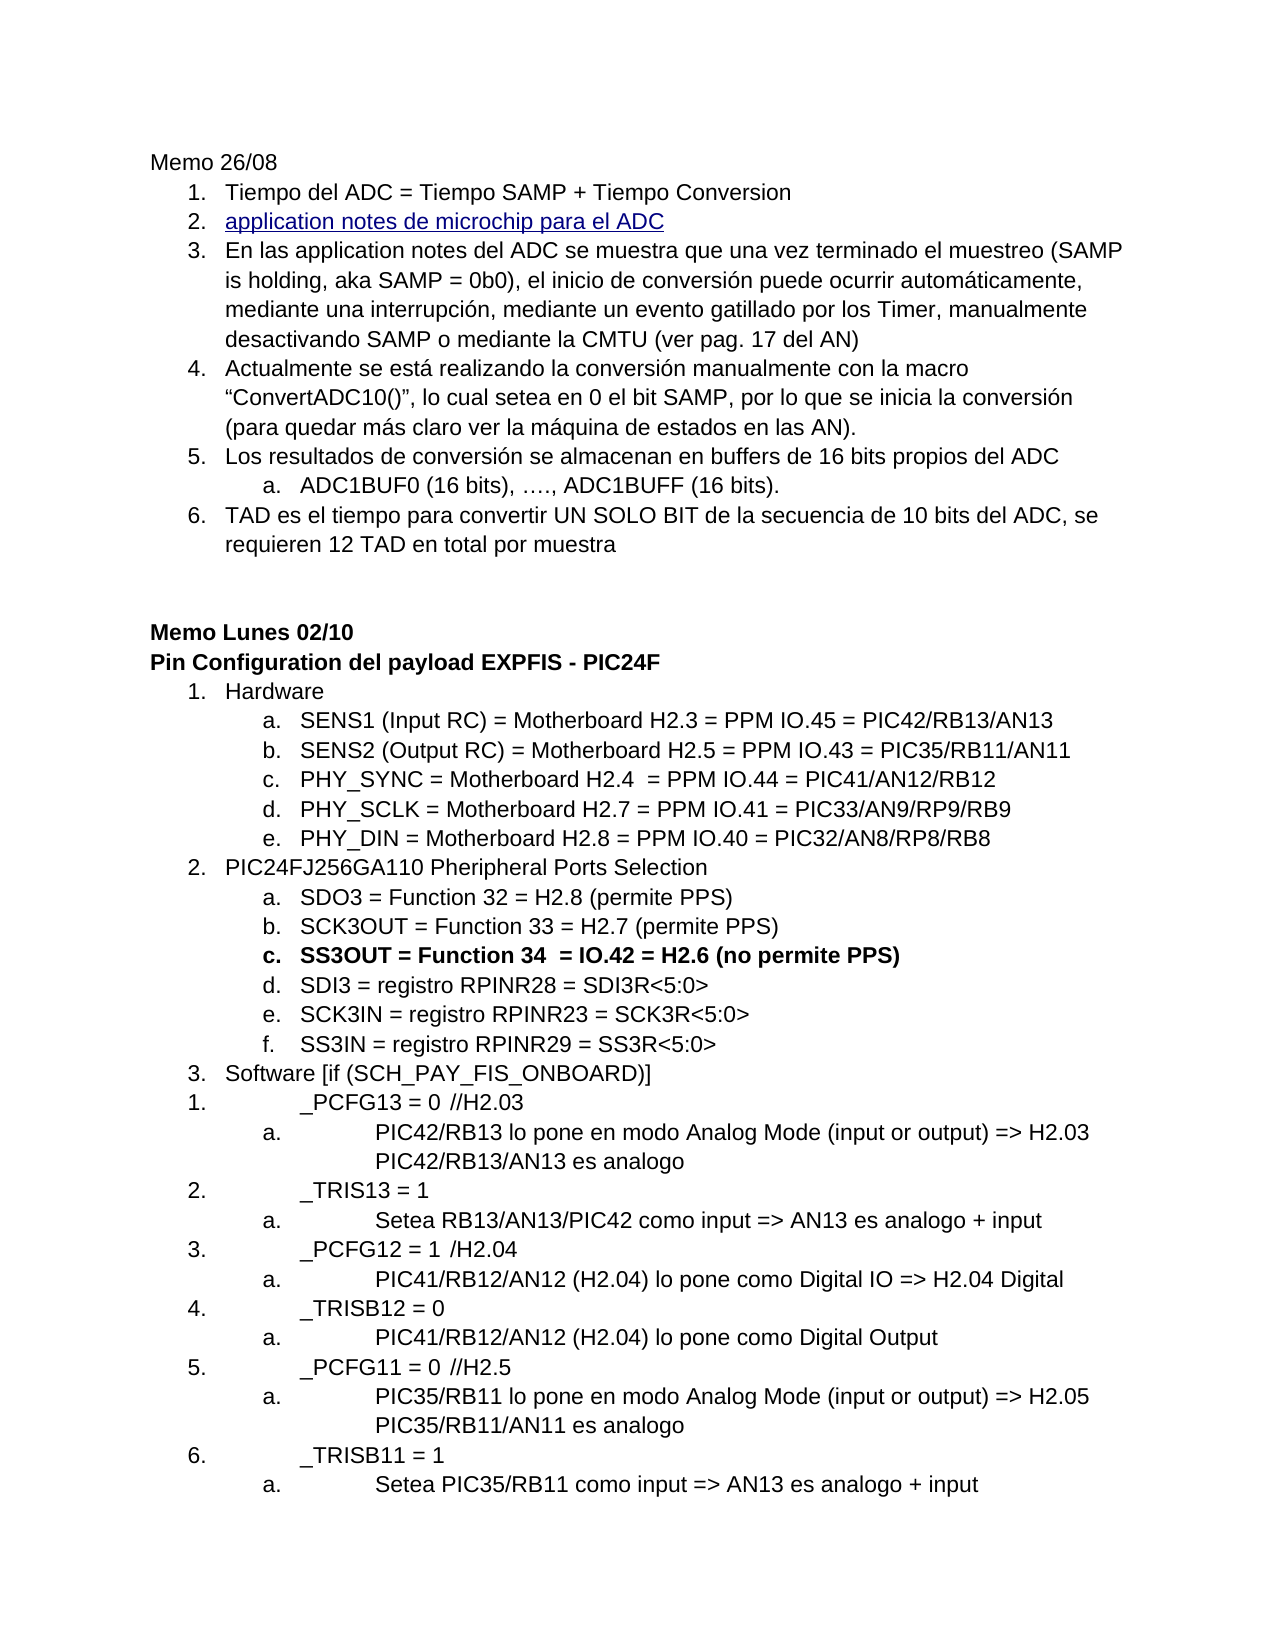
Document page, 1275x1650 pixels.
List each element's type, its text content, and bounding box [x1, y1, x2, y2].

list _TRISB12 = 0 [187, 1296, 1125, 1321]
list _PCFG13 = 0 //H2.03 [187, 1090, 1125, 1116]
list Actualmente se está realizando la conversión manualmente con la macro “ConvertADC10()”, lo cual setea en 0 el bit SAMP, por lo que se inicia la conversión (para quedar más claro ver la máquina de estados en las AN). [187, 356, 1125, 440]
list Los resultados de conversión se almacenan en buffers de 16 bits propios del ADC [187, 444, 1125, 469]
list SS3IN = registro RPINR29 = SS3R<5:0> [262, 1031, 1125, 1057]
list PHY_SCLK = Motherboard H2.7 = PPM IO.41 = PIC33/AN9/RP9/RB9 [262, 796, 1125, 822]
list Setea RB13/AN13/PIC42 como input => AN13 es analogo + input [262, 1207, 1125, 1233]
list PIC24FJ256GA110 Pheripheral Ports Selection [187, 855, 1125, 881]
list _TRIS13 = 1 [187, 1178, 1125, 1204]
list SS3OUT = Function 34 = IO.42 = H2.6 (no permite PPS) [262, 943, 1125, 969]
list PIC41/RB12/AN12 (H2.04) lo pone como Digital IO => H2.04 Digital [262, 1266, 1125, 1292]
list _PCFG12 = 1 /H2.04 [187, 1237, 1125, 1262]
list _PCFG11 = 0 //H2.5 [187, 1354, 1125, 1380]
list _TRISB11 = 1 [187, 1442, 1125, 1468]
list SDI3 = registro RPINR28 = SDI3R<5:0> [262, 972, 1125, 998]
text Pin Configuration del payload EXPFIS - PIC24F [150, 649, 1125, 675]
text Memo 26/08 [150, 150, 1125, 176]
list En las application notes del ADC se muestra que una vez terminado el muestreo (SAMP is holding, aka SAMP = 0b0), el inicio de conversión puede ocurrir automáticamente, mediante una interrupción, mediante un evento gatillado por los Timer, manualmente desactivando SAMP o mediante la CMTU (ver pag. 17 del AN) [187, 238, 1125, 352]
list PHY_DIN = Motherboard H2.8 = PPM IO.40 = PIC32/AN8/RP8/RB8 [262, 826, 1125, 851]
list SENS1 (Input RC) = Motherboard H2.3 = PPM IO.45 = PIC42/RB13/AN13 [262, 708, 1125, 734]
list TAD es el tiempo para convertir UN SOLO BIT de la secuencia de 10 bits del ADC, se requieren 12 TAD en total por muestra [187, 502, 1125, 557]
list SCK3IN = registro RPINR23 = SCK3R<5:0> [262, 1002, 1125, 1027]
list PIC41/RB12/AN12 (H2.04) lo pone como Digital Output [262, 1325, 1125, 1351]
list SCK3OUT = Function 33 = H2.7 (permite PPS) [262, 914, 1125, 939]
list Hardware [187, 679, 1125, 704]
list PHY_SYNC = Motherboard H2.4 = PPM IO.44 = PIC41/AN12/RB12 [262, 767, 1125, 792]
text Memo Lunes 02/10 [150, 620, 1125, 646]
list PIC35/RB11 lo pone en modo Analog Mode (input or output) => H2.05 PIC35/RB11/AN11 es analogo [262, 1384, 1125, 1439]
list SDO3 = Function 32 = H2.8 (permite PPS) [262, 884, 1125, 910]
list Software [if (SCH_PAY_FIS_ONBOARD)] [187, 1061, 1125, 1086]
list ADC1BUF0 (16 bits), …., ADC1BUFF (16 bits). [262, 473, 1125, 499]
list SENS2 (Output RC) = Motherboard H2.5 = PPM IO.43 = PIC35/RB11/AN11 [262, 737, 1125, 763]
list Setea PIC35/RB11 como input => AN13 es analogo + input [262, 1472, 1125, 1497]
list Tiempo del ADC = Tiempo SAMP + Tiempo Conversion [187, 179, 1125, 205]
list PIC42/RB13 lo pone en modo Analog Mode (input or output) => H2.03 PIC42/RB13/AN13 es analogo [262, 1119, 1125, 1174]
list application notes de microchip para el ADC [187, 209, 1125, 234]
